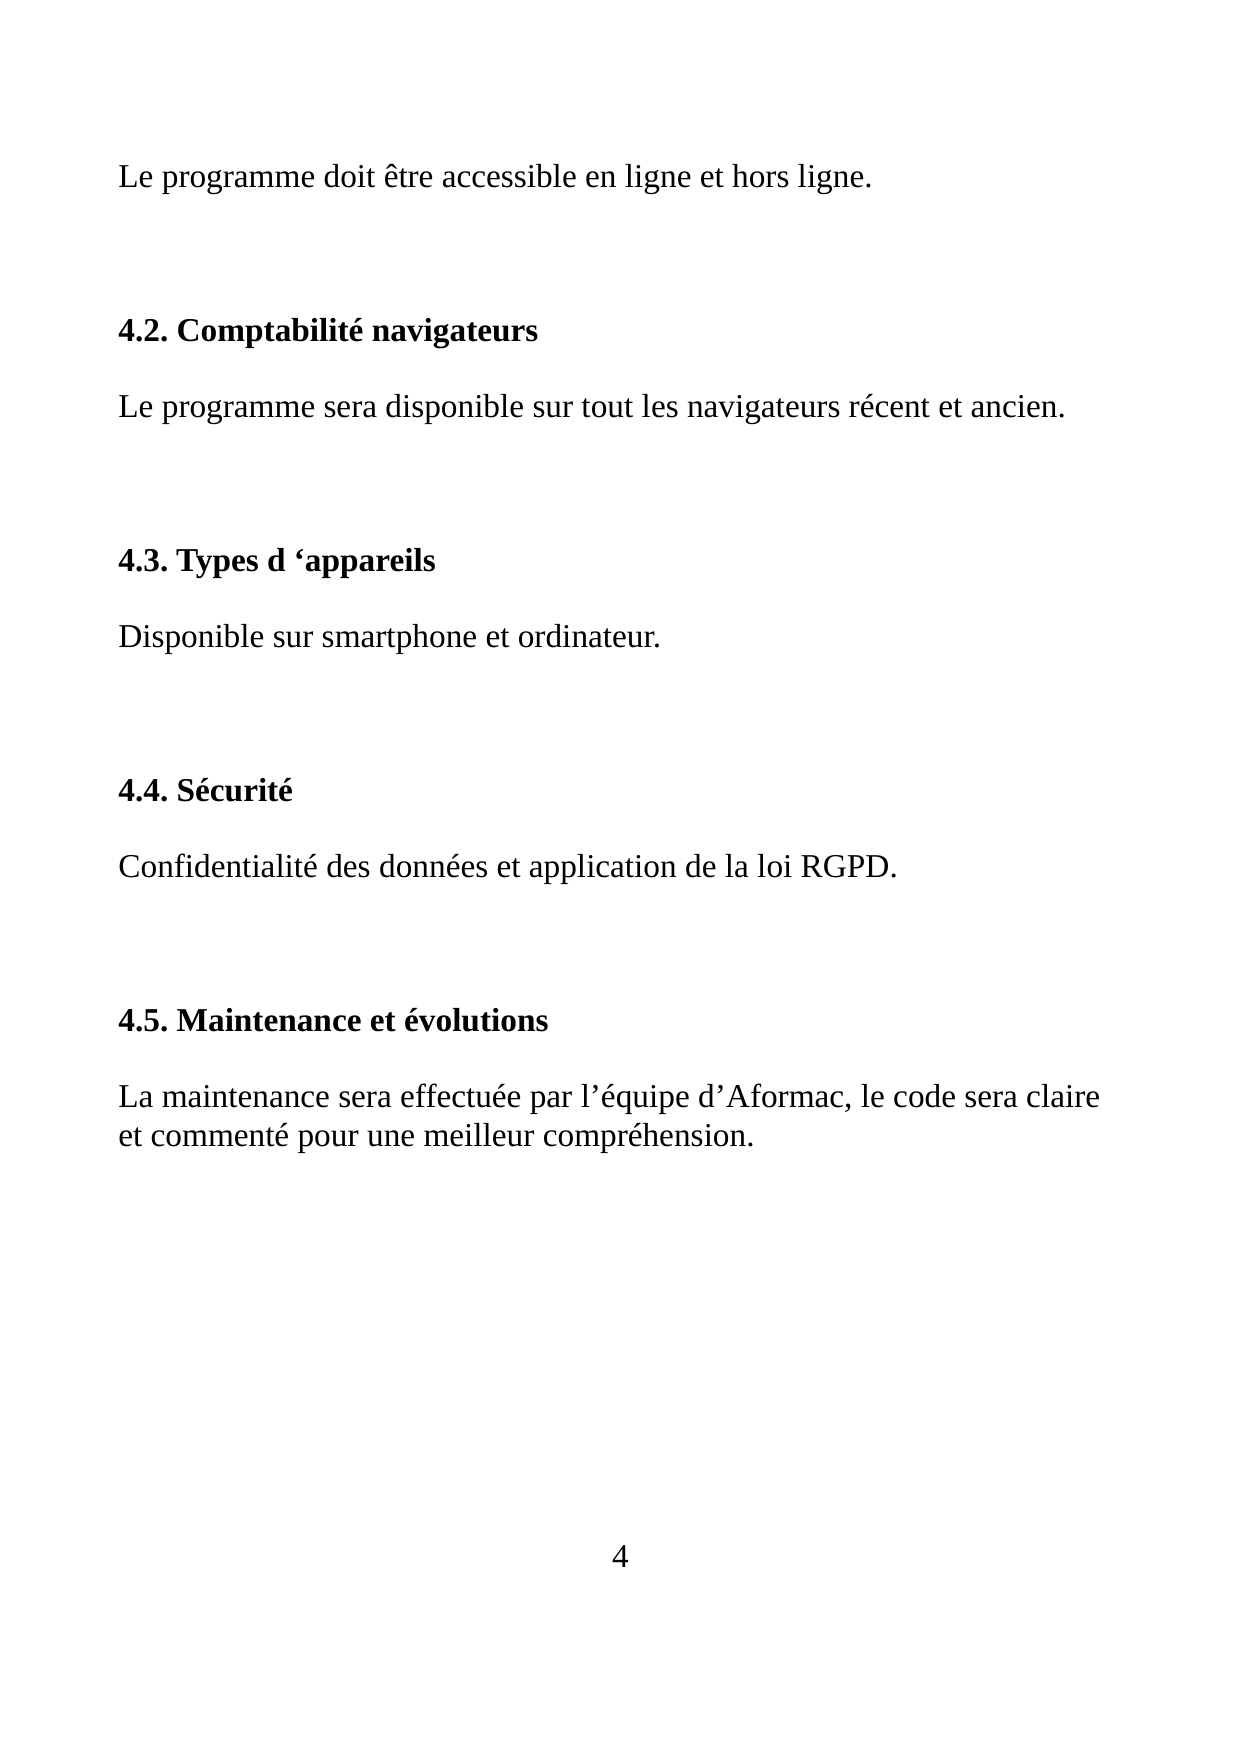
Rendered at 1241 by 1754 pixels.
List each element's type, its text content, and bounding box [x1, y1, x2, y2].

text Le programme sera disponible sur tout les navigateurs récent et ancien. [118, 386, 1122, 425]
text 4 [118, 1536, 1122, 1575]
text Confidentialité des données et application de la loi RGPD. [118, 846, 1122, 885]
text 4.5. Maintenance et évolutions [118, 1000, 1122, 1038]
text 4.2. Comptabilité navigateurs [118, 310, 1122, 348]
text Disponible sur smartphone et ordinateur. [118, 616, 1122, 655]
text Le programme doit être accessible en ligne et hors ligne. [118, 156, 1122, 195]
text La maintenance sera effectuée par l’équipe d’Aformac, le code sera claire et commenté pour une meilleur compréhension. [118, 1076, 1122, 1153]
text 4.3. Types d ‘appareils [118, 540, 1122, 578]
text 4.4. Sécurité [118, 770, 1122, 808]
